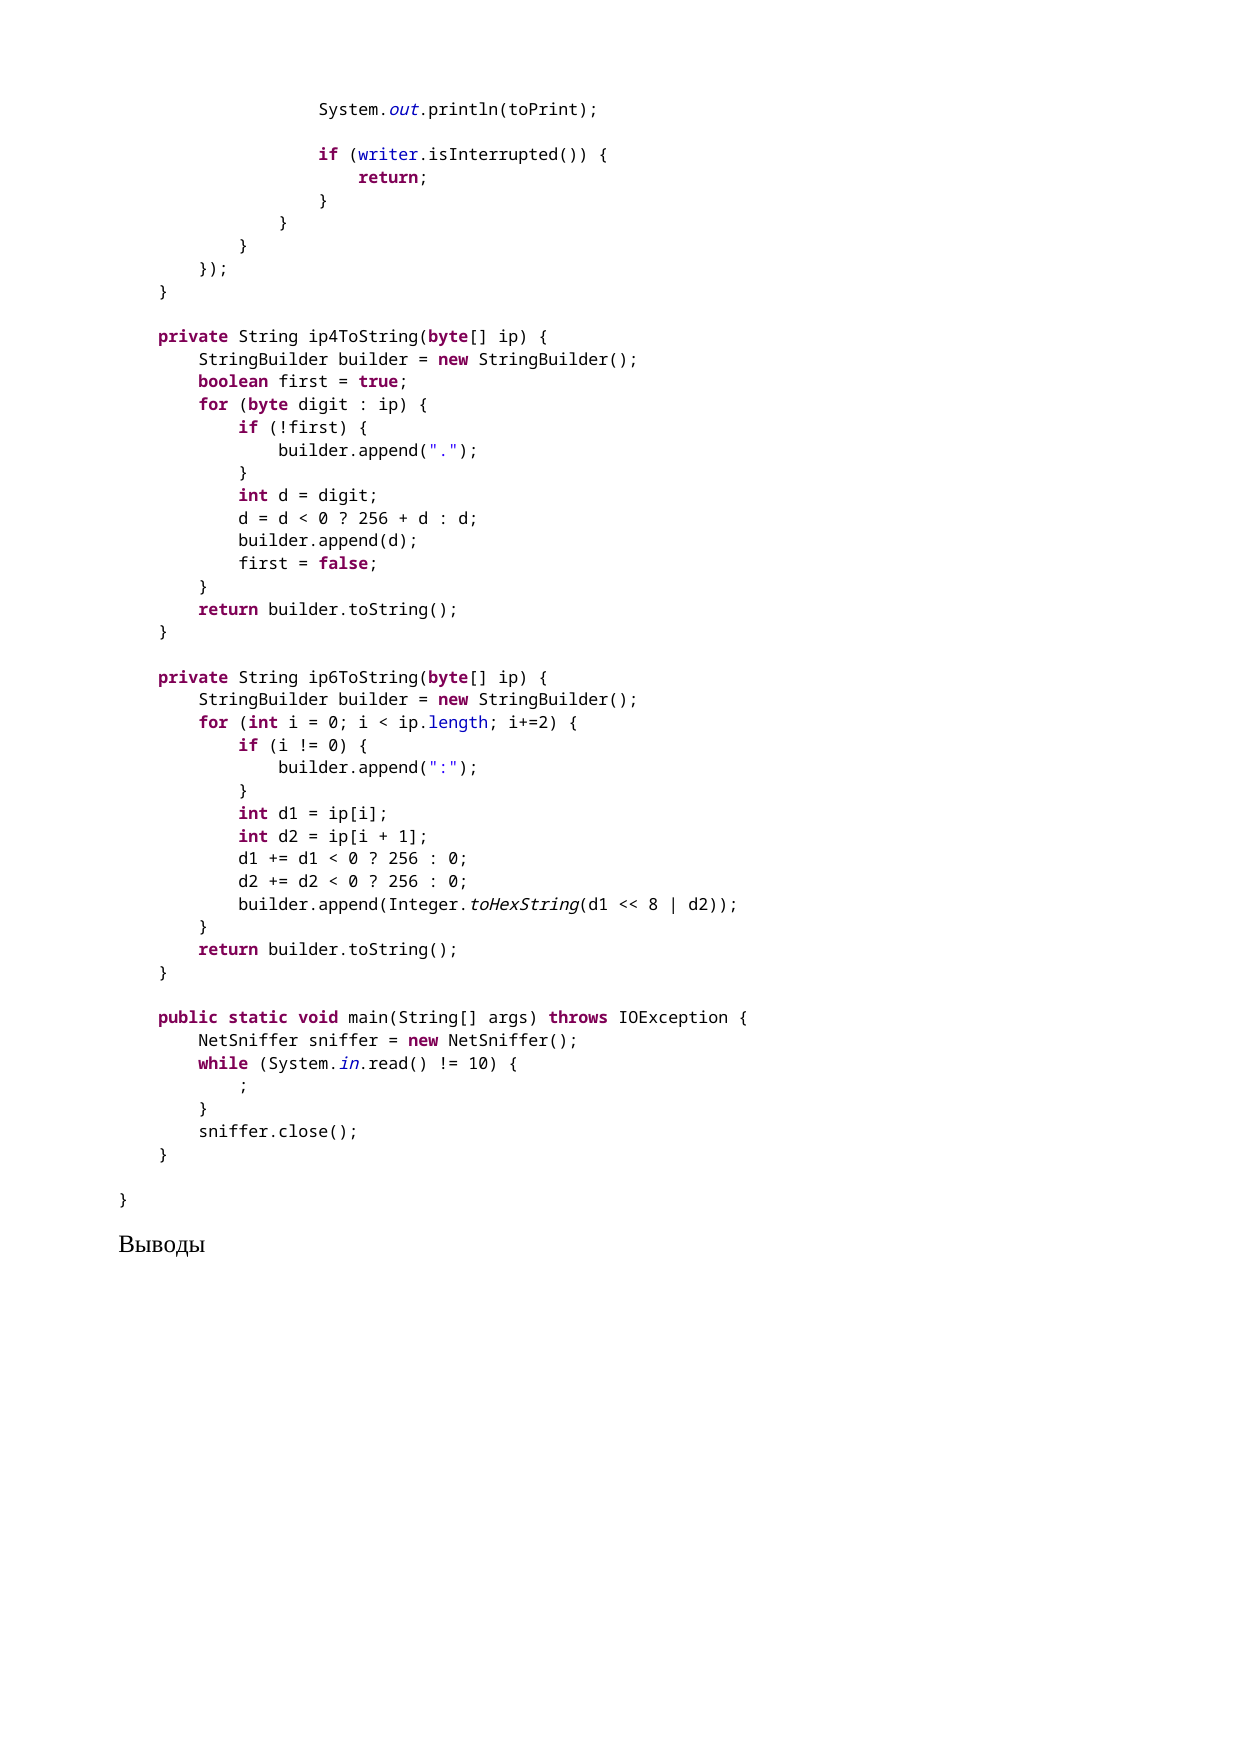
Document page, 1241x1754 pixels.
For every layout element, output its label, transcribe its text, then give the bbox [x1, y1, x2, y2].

text } [118, 461, 1162, 484]
text if (writer.isInterrupted()) { [118, 143, 1162, 166]
text } [118, 915, 1162, 938]
text boolean first = true; [118, 370, 1162, 393]
text d2 += d2 < 0 ? 256 : 0; [118, 870, 1162, 892]
text builder.append("."); [118, 438, 1162, 461]
text builder.append(":"); [118, 756, 1162, 779]
text private String ip4ToString(byte[] ip) { [118, 325, 1162, 347]
text int d1 = ip[i]; [118, 802, 1162, 824]
text builder.append(d); [118, 529, 1162, 552]
text int d2 = ip[i + 1]; [118, 824, 1162, 847]
text StringBuilder builder = new StringBuilder(); [118, 347, 1162, 370]
text System.out.println(toPrint); [118, 98, 1162, 120]
text d1 += d1 < 0 ? 256 : 0; [118, 847, 1162, 870]
text } [118, 620, 1162, 643]
text Выводы [118, 1229, 1162, 1258]
text }); [118, 257, 1162, 279]
text return; [118, 166, 1162, 188]
text return builder.toString(); [118, 597, 1162, 620]
text } [118, 279, 1162, 302]
text } [118, 1142, 1162, 1165]
text StringBuilder builder = new StringBuilder(); [118, 688, 1162, 711]
text builder.append(Integer.toHexString(d1 << 8 | d2)); [118, 892, 1162, 915]
text } [118, 961, 1162, 983]
text private String ip6ToString(byte[] ip) { [118, 665, 1162, 688]
text while (System.in.read() != 10) { [118, 1051, 1162, 1074]
text } [118, 188, 1162, 211]
text } [118, 211, 1162, 234]
text } [118, 234, 1162, 257]
text if (!first) { [118, 416, 1162, 438]
text ; [118, 1074, 1162, 1097]
text } [118, 779, 1162, 802]
text d = d < 0 ? 256 + d : d; [118, 506, 1162, 529]
text for (int i = 0; i < ip.length; i+=2) { [118, 711, 1162, 733]
text first = false; [118, 552, 1162, 574]
text for (byte digit : ip) { [118, 393, 1162, 416]
text public static void main(String[] args) throws IOException { [118, 1006, 1162, 1029]
text NetSniffer sniffer = new NetSniffer(); [118, 1029, 1162, 1051]
text } [118, 1097, 1162, 1119]
text return builder.toString(); [118, 938, 1162, 961]
text int d = digit; [118, 484, 1162, 506]
text } [118, 1188, 1162, 1210]
text if (i != 0) { [118, 733, 1162, 756]
text sniffer.close(); [118, 1119, 1162, 1142]
text } [118, 574, 1162, 597]
